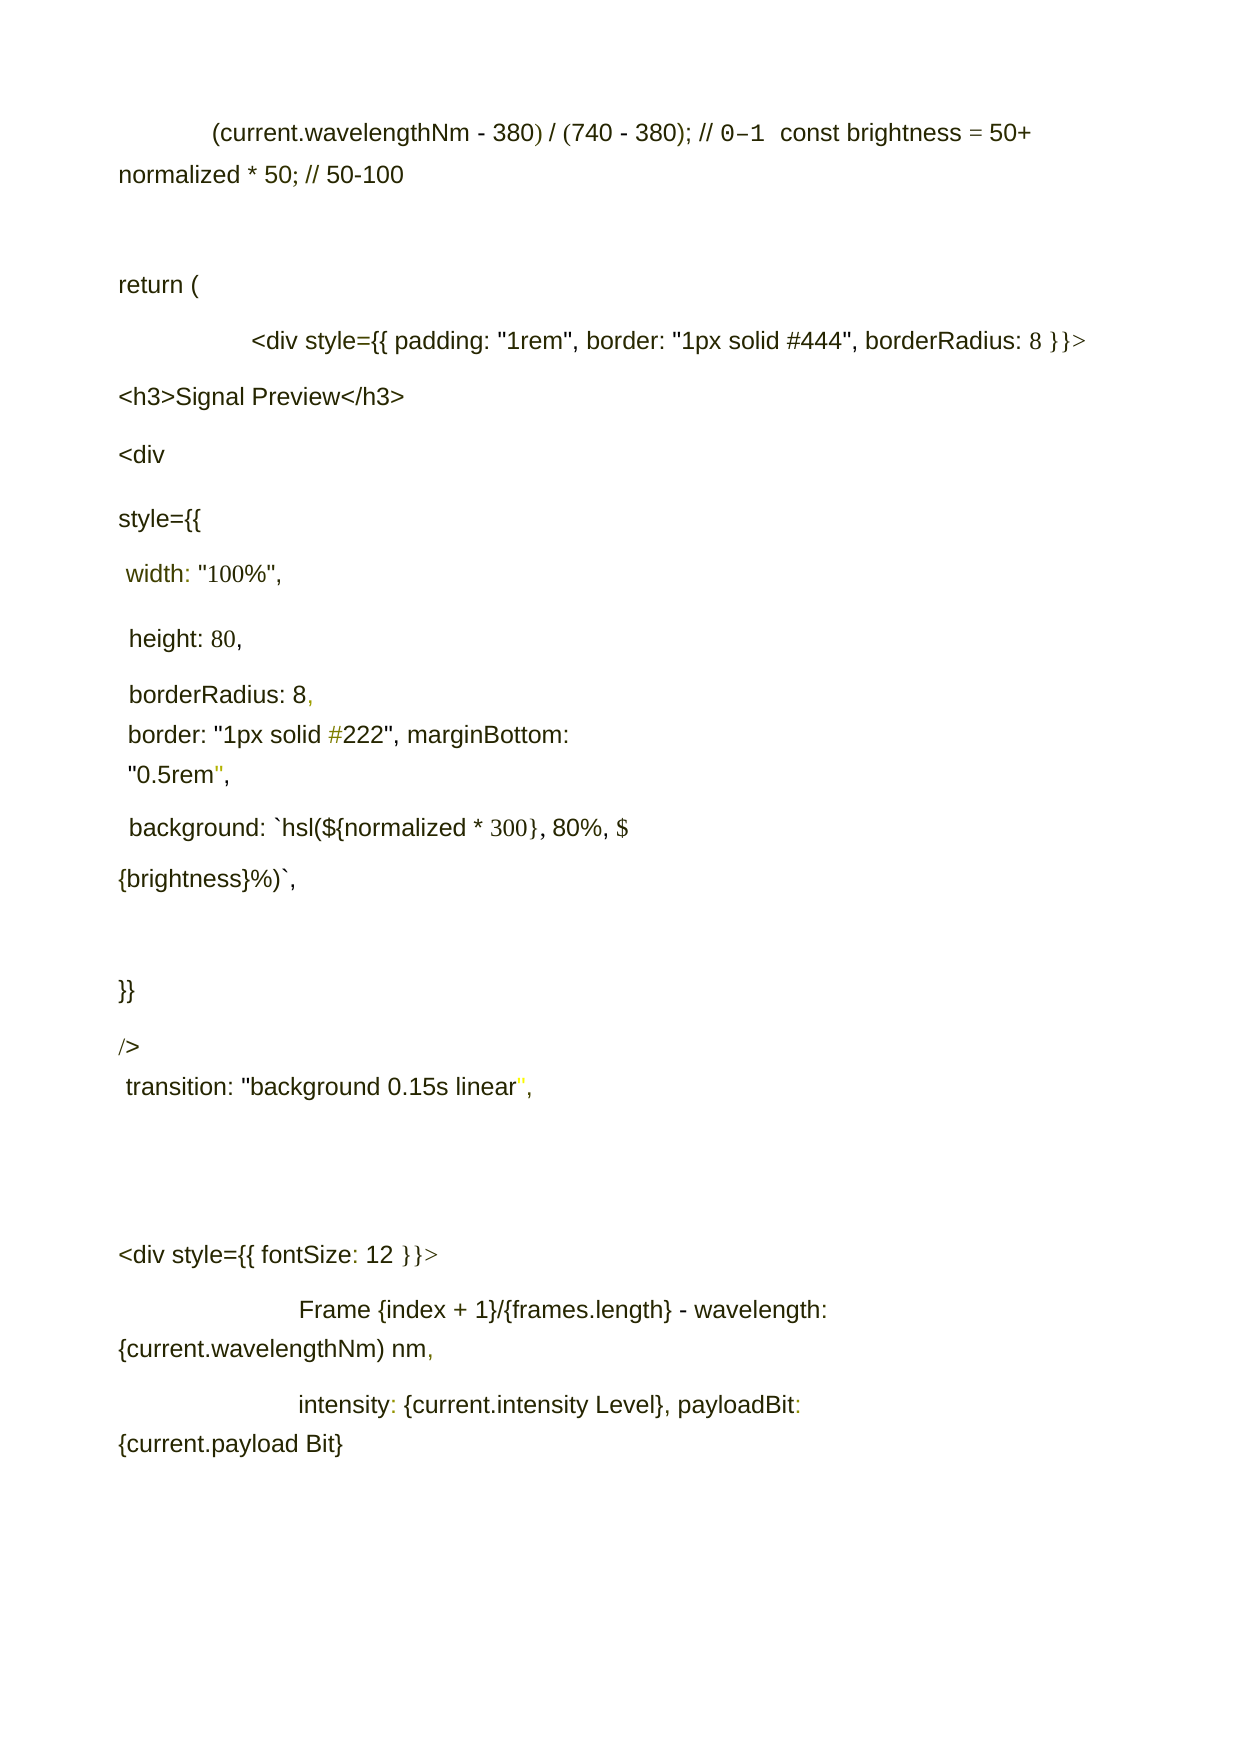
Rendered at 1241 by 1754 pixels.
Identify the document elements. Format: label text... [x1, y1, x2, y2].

text border: "1px solid #222", marginBottom: "0.5rem", [128, 720, 628, 788]
text return ( [118, 270, 234, 299]
text Frame {index + 1}/{frames.length} - wavelength: {current.wavelengthNm) nm, [118, 1295, 1051, 1363]
text }} [118, 976, 187, 1004]
text <div style={{ padding: "1rem", border: "1px solid #444", borderRadius: 8 }}> [118, 326, 1108, 355]
text style={{ [118, 504, 299, 533]
text height: 80, [129, 624, 369, 652]
text (current.wavelengthNm - 380) / (740 - 380); // 0–1 const brightness = 50+ normalized * 50; // 50-100 [118, 118, 1036, 189]
text <div style={{ fontSize: 12 }}> [118, 1240, 651, 1269]
text background: `hsl(${normalized * 300}, 80%, $ [129, 813, 1007, 842]
text <h3>Signal Preview</h3> [118, 382, 604, 411]
text width: "100%", [126, 559, 437, 588]
text <div [118, 440, 214, 468]
text transition: "background 0.15s linear", [126, 1072, 854, 1101]
text {brightness}%)`, [118, 864, 366, 893]
text /> [118, 1032, 179, 1061]
text borderRadius: 8, [129, 680, 481, 709]
text intensity: {current.intensity Level}, payloadBit: {current.payload Bit} [118, 1390, 983, 1458]
